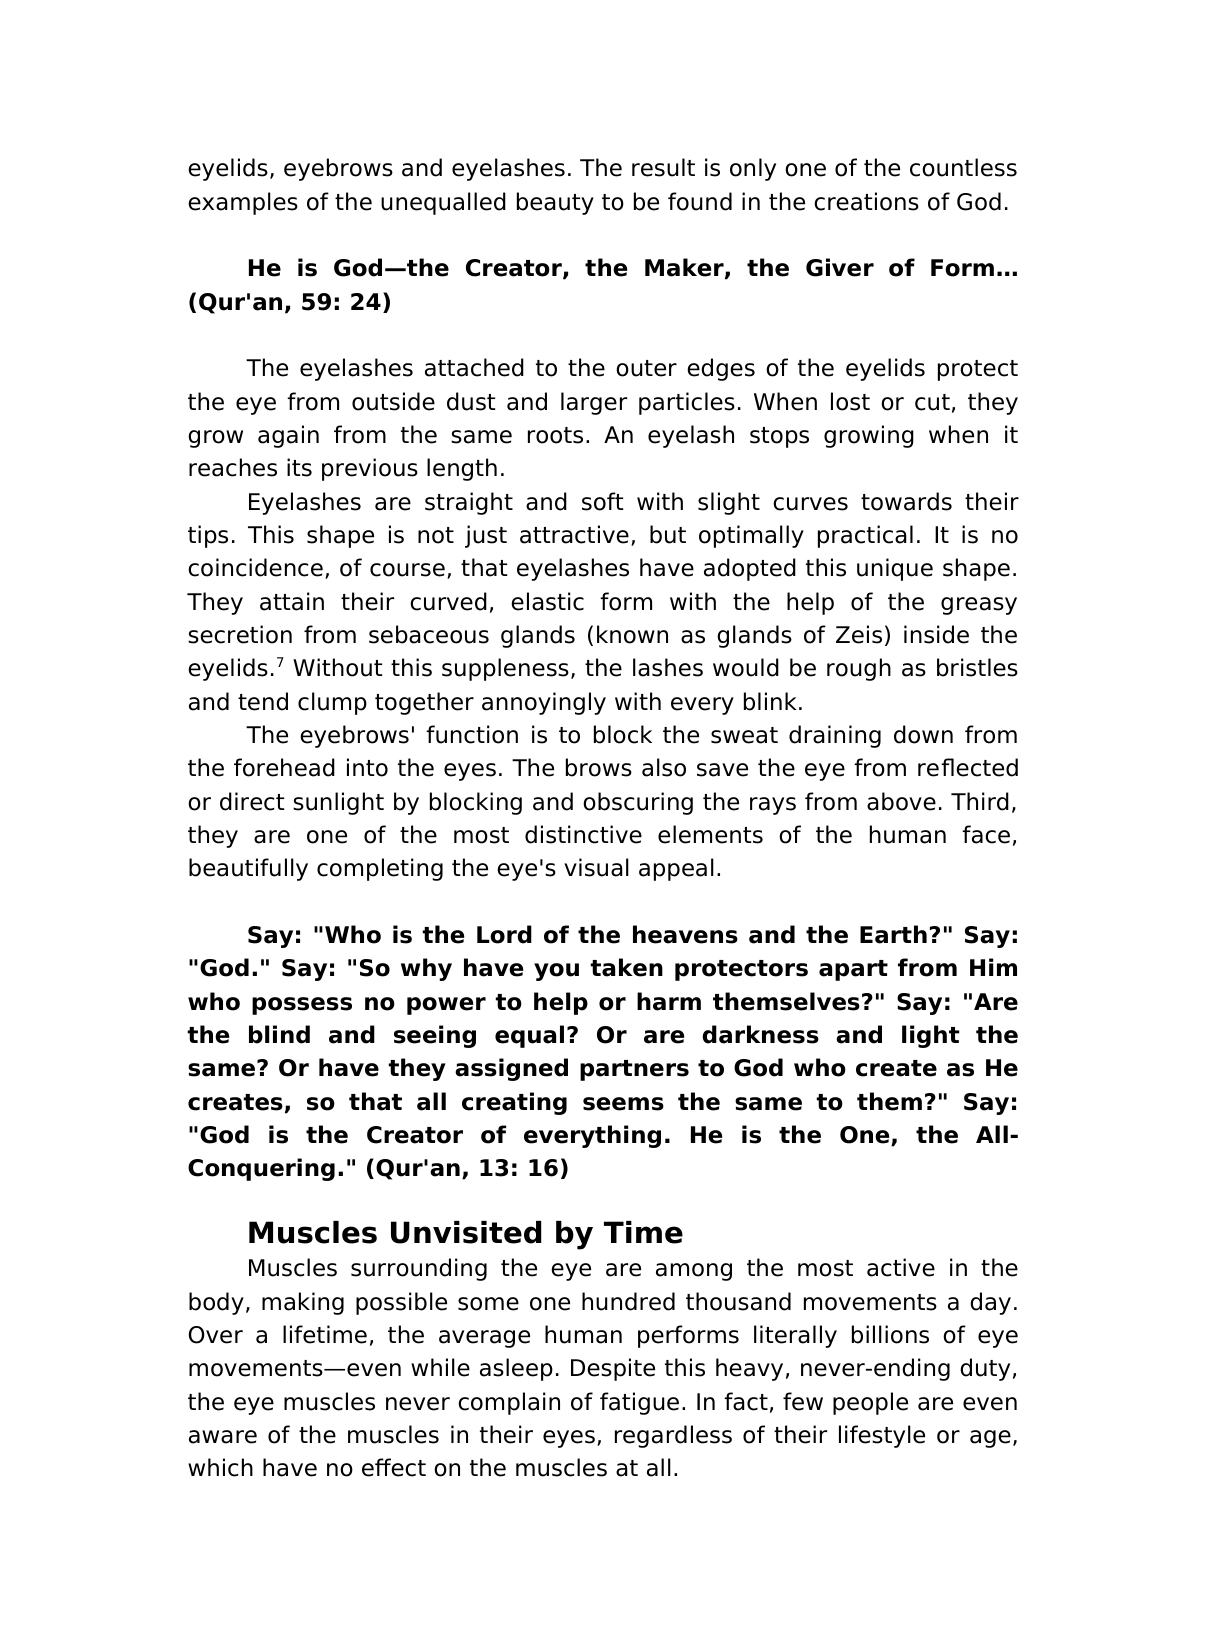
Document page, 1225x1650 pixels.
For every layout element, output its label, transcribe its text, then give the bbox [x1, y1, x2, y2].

text Muscles Unvisited by Time [187, 1217, 1020, 1250]
text He is God—the Creator, the Maker, the Giver of Form… (Qur'an, 59: 24) [187, 250, 1020, 317]
text The eyelashes attached to the outer edges of the eyelids protect the eye from outside dust and larger particles. When lost or cut, they grow again from the same roots. An eyelash stops growing when it reaches its previous length. [187, 350, 1020, 483]
text eyelids, eyebrows and eyelashes. The result is only one of the countless examples of the unequalled beauty to be found in the creations of God. [187, 150, 1020, 217]
text The eyebrows' function is to block the sweat draining down from the forehead into the eyes. The brows also save the eye from reflected or direct sunlight by blocking and obscuring the rays from above. Third, they are one of the most distinctive elements of the human face, beautifully completing the eye's visual appeal. [187, 717, 1020, 883]
text Eyelashes are straight and soft with slight curves towards their tips. This shape is not just attractive, but optimally practical. It is no coincidence, of course, that eyelashes have adopted this unique shape. They attain their curved, elastic form with the help of the greasy secretion from sebaceous glands (known as glands of Zeis) inside the eyelids.7 Without this suppleness, the lashes would be rough as bristles and tend clump together annoyingly with every blink. [187, 483, 1020, 717]
text Muscles surrounding the eye are among the most active in the body, making possible some one hundred thousand movements a day. Over a lifetime, the average human performs literally billions of eye movements—even while asleep. Despite this heavy, never-ending duty, the eye muscles never complain of fatigue. In fact, few people are even aware of the muscles in their eyes, regardless of their lifestyle or age, which have no effect on the muscles at all. [187, 1250, 1020, 1483]
text Say: "Who is the Lord of the heavens and the Earth?" Say: "God." Say: "So why have you taken protectors apart from Him who possess no power to help or harm themselves?" Say: "Are the blind and seeing equal? Or are darkness and light the same? Or have they assigned partners to God who create as He creates, so that all creating seems the same to them?" Say: "God is the Creator of everything. He is the One, the All-Conquering." (Qur'an, 13: 16) [187, 917, 1020, 1183]
